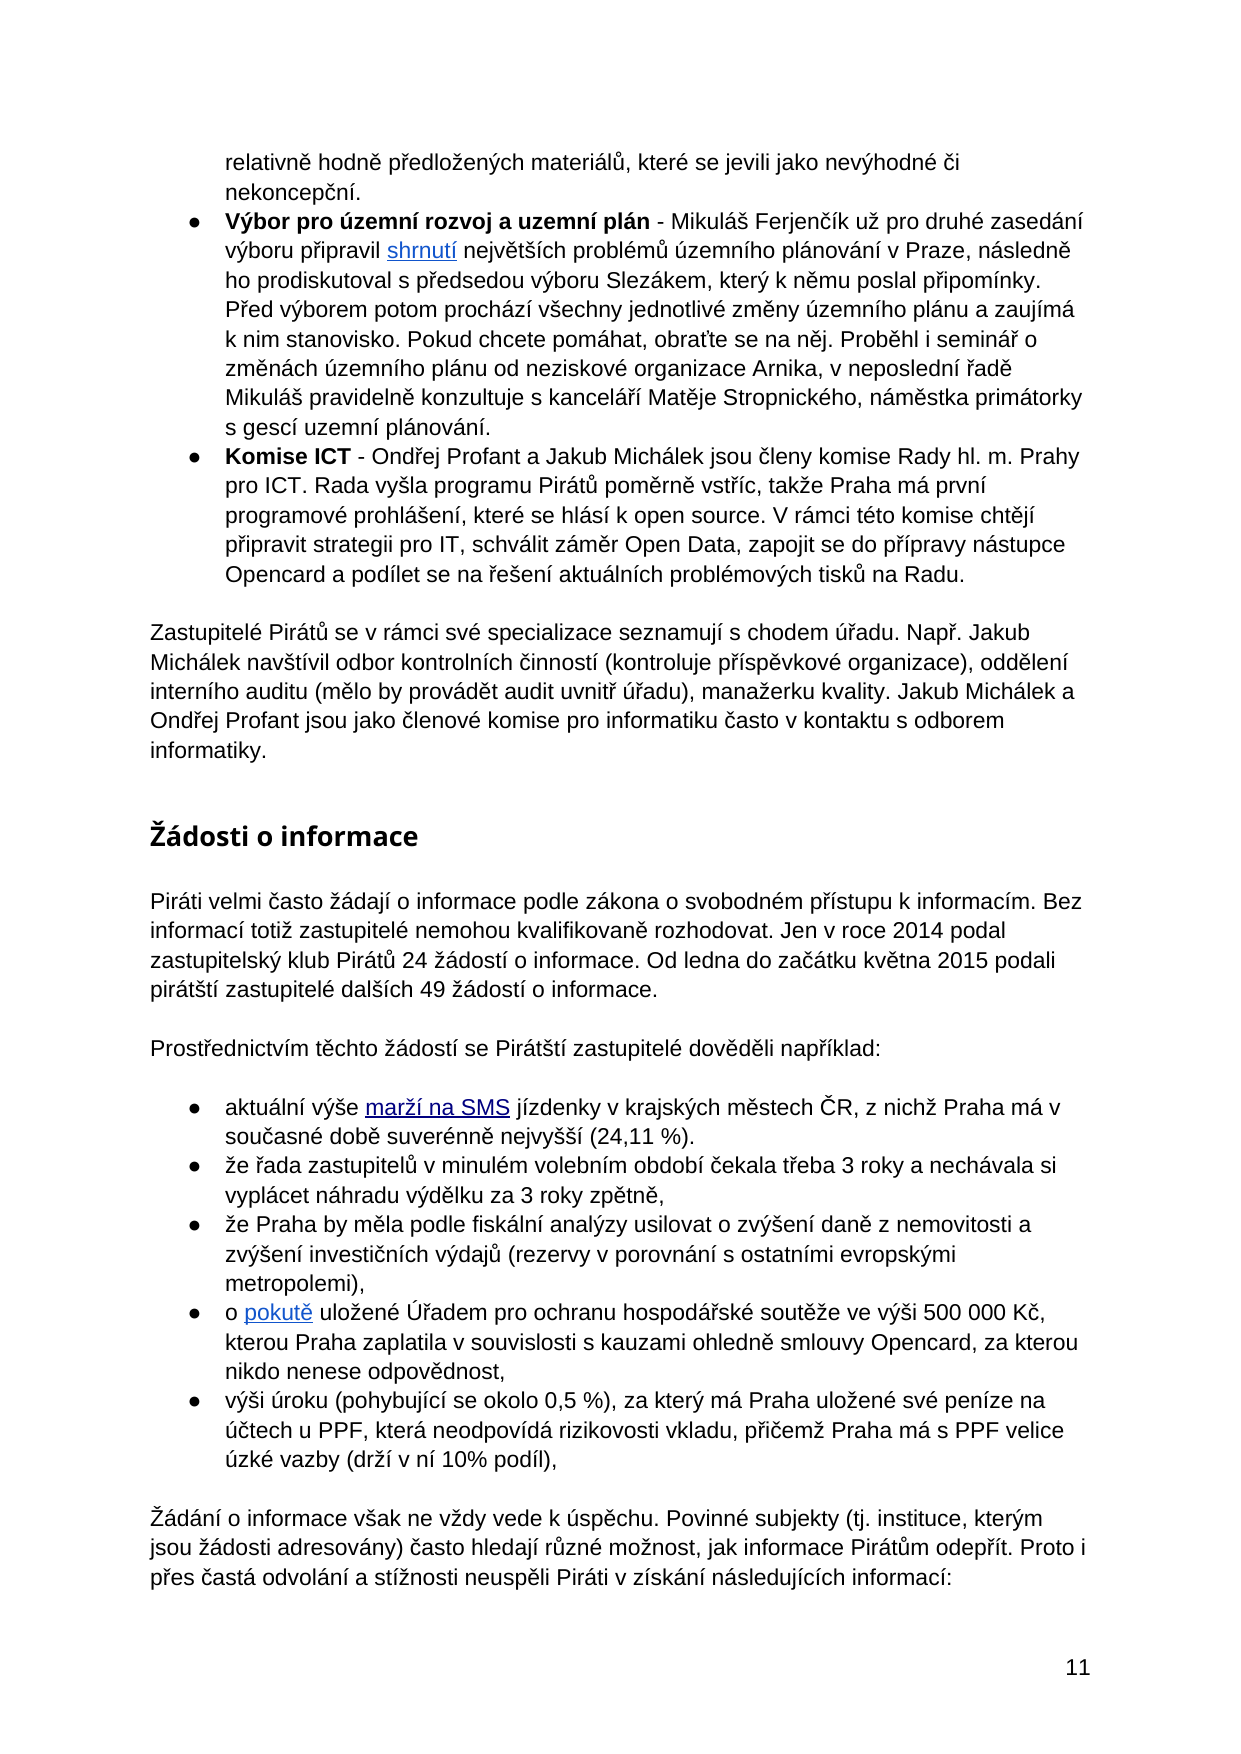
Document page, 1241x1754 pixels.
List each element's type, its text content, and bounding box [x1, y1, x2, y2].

text Žádání o informace však ne vždy vede k úspěchu. Povinné subjekty (tj. instituce, kterým jsou žádosti adresovány) často hledají různé možnost, jak informace Pirátům odepřít. Proto i přes častá odvolání a stížnosti neuspěli Piráti v získání následujících informací: [150, 1506, 1091, 1590]
list o pokutě uložené Úřadem pro ochranu hospodářské soutěže ve výši 500 000 Kč, kterou Praha zaplatila v souvislosti s kauzami ohledně smlouvy Opencard, za kterou nikdo nenese odpovědnost, [187, 1300, 1091, 1384]
list relativně hodně předložených materiálů, které se jevili jako nevýhodné či nekoncepční. [187, 150, 1091, 205]
text Piráti velmi často žádají o informace podle zákona o svobodném přístupu k informacím. Bez informací totiž zastupitelé nemohou kvalifikovaně rozhodovat. Jen v roce 2014 podal zastupitelský klub Pirátů 24 žádostí o informace. Od ledna do začátku května 2015 podali pirátští zastupitelé dalších 49 žádostí o informace. [150, 889, 1091, 1003]
list Výbor pro územní rozvoj a uzemní plán - Mikuláš Ferjenčík už pro druhé zasedání výboru připravil shrnutí největších problémů územního plánování v Praze, následně ho prodiskutoval s předsedou výboru Slezákem, který k němu poslal připomínky. Před výborem potom prochází všechny jednotlivé změny územního plánu a zaujímá k nim stanovisko. Pokud chcete pomáhat, obraťte se na něj. Proběhl i seminář o změnách územního plánu od neziskové organizace Arnika, v neposlední řadě Mikuláš pravidelně konzultuje s kanceláří Matěje Stropnického, náměstka primátorky s gescí uzemní plánování. [187, 209, 1091, 440]
subtitle Žádosti o informace [150, 817, 1091, 854]
text Prostřednictvím těchto žádostí se Pirátští zastupitelé dověděli například: [150, 1036, 1091, 1061]
list Komise ICT - Ondřej Profant a Jakub Michálek jsou členy komise Rady hl. m. Prahy pro ICT. Rada vyšla programu Pirátů poměrně vstříc, takže Praha má první programové prohlášení, které se hlásí k open source. V rámci této komise chtějí připravit strategii pro IT, schválit záměr Open Data, zapojit se do přípravy nástupce Opencard a podílet se na řešení aktuálních problémových tisků na Radu. [187, 444, 1091, 587]
list že Praha by měla podle fiskální analýzy usilovat o zvýšení daně z nemovitosti a zvýšení investičních výdajů (rezervy v porovnání s ostatními evropskými metropolemi), [187, 1212, 1091, 1296]
list aktuální výše marží na SMS jízdenky v krajských městech ČR, z nichž Praha má v současné době suverénně nejvyšší (24,11 %). [187, 1094, 1091, 1149]
list že řada zastupitelů v minulém volebním období čekala třeba 3 roky a nechávala si vyplácet náhradu výdělku za 3 roky zpětně, [187, 1153, 1091, 1208]
text Zastupitelé Pirátů se v rámci své specializace seznamují s chodem úřadu. Např. Jakub Michálek navštívil odbor kontrolních činností (kontroluje příspěvkové organizace), oddělení interního auditu (mělo by provádět audit uvnitř úřadu), manažerku kvality. Jakub Michálek a Ondřej Profant jsou jako členové komise pro informatiku často v kontaktu s odborem informatiky. [150, 620, 1091, 763]
list výši úroku (pohybující se okolo 0,5 %), za který má Praha uložené své peníze na účtech u PPF, která neodpovídá rizikovosti vkladu, přičemž Praha má s PPF velice úzké vazby (drží v ní 10% podíl), [187, 1388, 1091, 1473]
